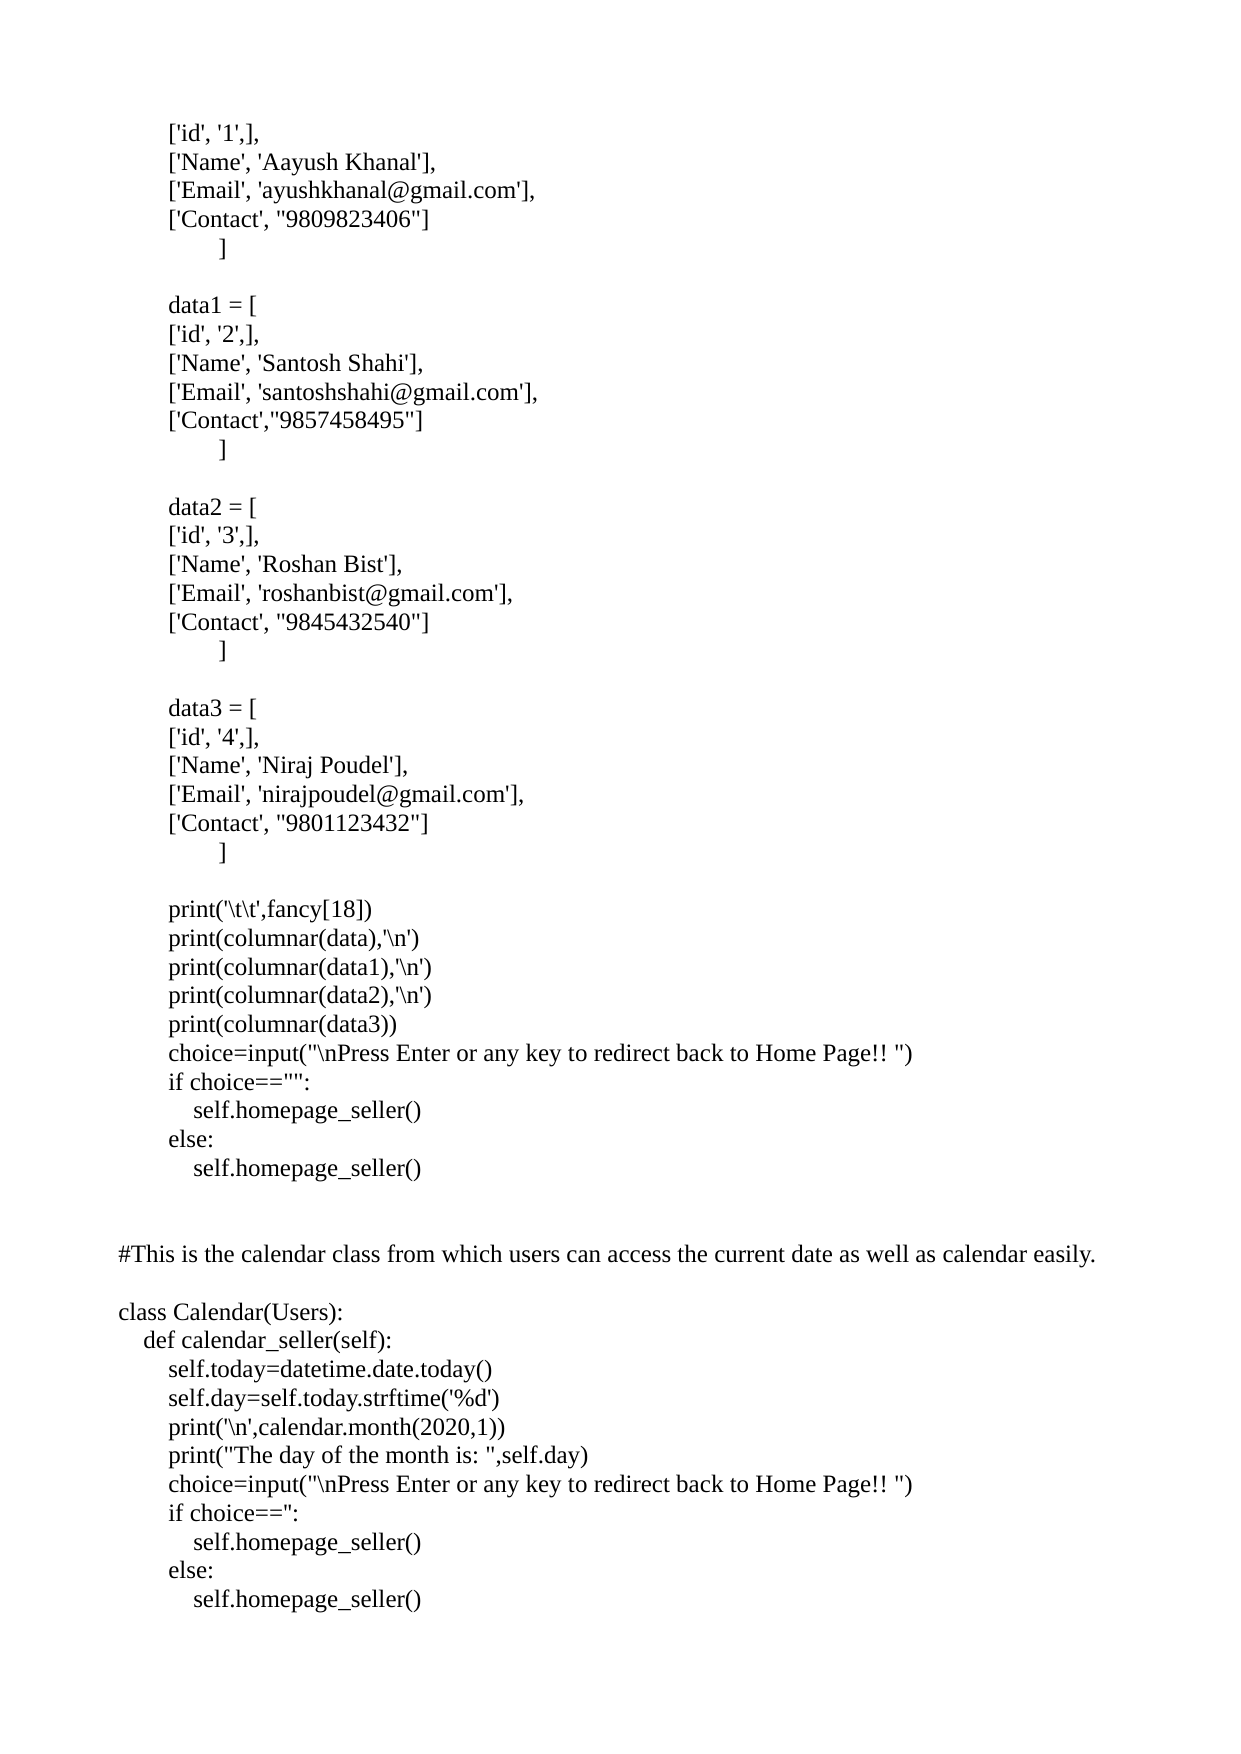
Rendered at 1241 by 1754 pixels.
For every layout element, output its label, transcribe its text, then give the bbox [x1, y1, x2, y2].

text data2 = [ [118, 492, 1122, 521]
text ] [118, 434, 1122, 463]
text def calendar_seller(self): [118, 1326, 1122, 1354]
text ['Contact', "9845432540"] [118, 607, 1122, 636]
text if choice=="": [118, 1067, 1122, 1096]
text ['Email', 'roshanbist@gmail.com'], [118, 578, 1122, 607]
text ['Contact', "9809823406"] [118, 204, 1122, 233]
text ['Name', 'Aayush Khanal'], [118, 147, 1122, 176]
text ['Contact', "9801123432"] [118, 808, 1122, 837]
text choice=input("\nPress Enter or any key to redirect back to Home Page!! ") [118, 1469, 1122, 1498]
text else: [118, 1124, 1122, 1153]
text self.homepage_seller() [118, 1096, 1122, 1124]
text choice=input("\nPress Enter or any key to redirect back to Home Page!! ") [118, 1038, 1122, 1067]
text ] [118, 837, 1122, 866]
text data3 = [ [118, 693, 1122, 722]
text print(columnar(data),'\n') [118, 923, 1122, 952]
text #This is the calendar class from which users can access the current date as well as calendar easily. [118, 1239, 1122, 1268]
text ['id', '1',], [118, 118, 1122, 147]
text ['Email', 'ayushkhanal@gmail.com'], [118, 176, 1122, 204]
text ['Email', 'santoshshahi@gmail.com'], [118, 377, 1122, 406]
text print('\t\t',fancy[18]) [118, 894, 1122, 923]
text self.day=self.today.strftime('%d') [118, 1383, 1122, 1412]
text print(columnar(data2),'\n') [118, 981, 1122, 1009]
text print("The day of the month is: ",self.day) [118, 1441, 1122, 1469]
text ['id', '3',], [118, 521, 1122, 549]
text ] [118, 233, 1122, 262]
text ['Name', 'Santosh Shahi'], [118, 348, 1122, 377]
text ['Email', 'nirajpoudel@gmail.com'], [118, 779, 1122, 808]
text ['id', '4',], [118, 722, 1122, 751]
text print(columnar(data1),'\n') [118, 952, 1122, 981]
text print('\n',calendar.month(2020,1)) [118, 1412, 1122, 1441]
text self.homepage_seller() [118, 1527, 1122, 1556]
text else: [118, 1556, 1122, 1584]
text if choice=='': [118, 1498, 1122, 1527]
text self.homepage_seller() [118, 1584, 1122, 1613]
text ['Name', 'Niraj Poudel'], [118, 751, 1122, 779]
text ] [118, 636, 1122, 664]
text ['Name', 'Roshan Bist'], [118, 549, 1122, 578]
text data1 = [ [118, 291, 1122, 319]
text self.today=datetime.date.today() [118, 1354, 1122, 1383]
text self.homepage_seller() [118, 1153, 1122, 1182]
text ['id', '2',], [118, 319, 1122, 348]
text class Calendar(Users): [118, 1297, 1122, 1326]
text ['Contact',"9857458495"] [118, 406, 1122, 434]
text print(columnar(data3)) [118, 1009, 1122, 1038]
